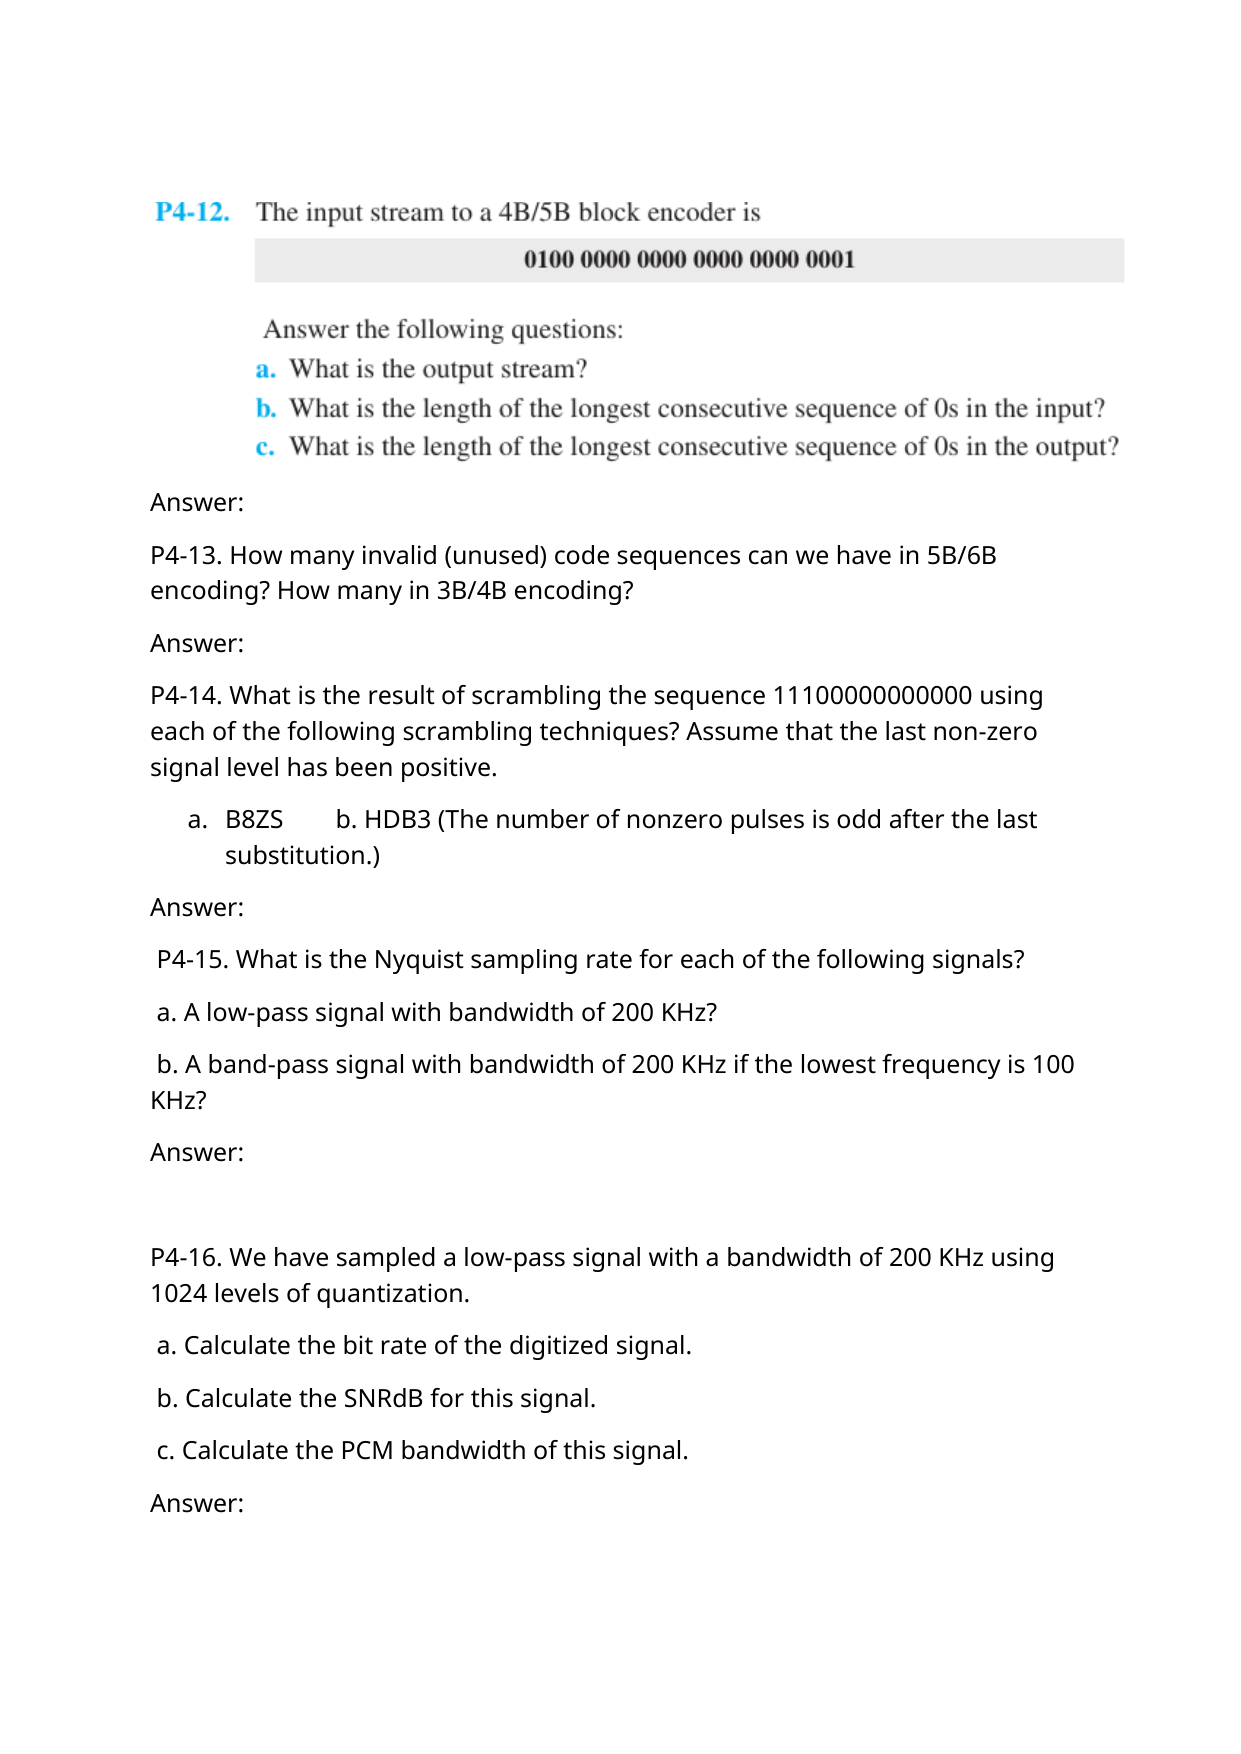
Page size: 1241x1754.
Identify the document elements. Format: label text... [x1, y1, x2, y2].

text c. Calculate the PCM bandwidth of this signal. [150, 1433, 1091, 1467]
text Answer: [150, 485, 1091, 519]
text P4-15. What is the Nyquist sampling rate for each of the following signals? [150, 942, 1091, 976]
text a. A low-pass signal with bandwidth of 200 KHz? [150, 994, 1091, 1029]
text P4-13. How many invalid (unused) code sequences can we have in 5B/6B encoding? How many in 3B/4B encoding? [150, 537, 1091, 607]
list B8ZS b. HDB3 (The number of nonzero pulses is odd after the last substitution.) [187, 802, 1091, 871]
picture [150, 202, 1125, 467]
text Answer: [150, 625, 1091, 659]
text Answer: [150, 890, 1091, 924]
text b. Calculate the SNRdB for this signal. [150, 1380, 1091, 1414]
text b. A band-pass signal with bandwidth of 200 KHz if the lowest frequency is 100 KHz? [150, 1047, 1091, 1117]
text a. Calculate the bit rate of the digitized signal. [150, 1328, 1091, 1362]
text P4-16. We have sampled a low-pass signal with a bandwidth of 200 KHz using 1024 levels of quantization. [150, 1240, 1091, 1310]
text P4-14. What is the result of scrambling the sequence 11100000000000 using each of the following scrambling techniques? Assume that the last non-zero signal level has been positive. [150, 678, 1091, 783]
text Answer: [150, 1135, 1091, 1169]
text Answer: [150, 1485, 1091, 1519]
